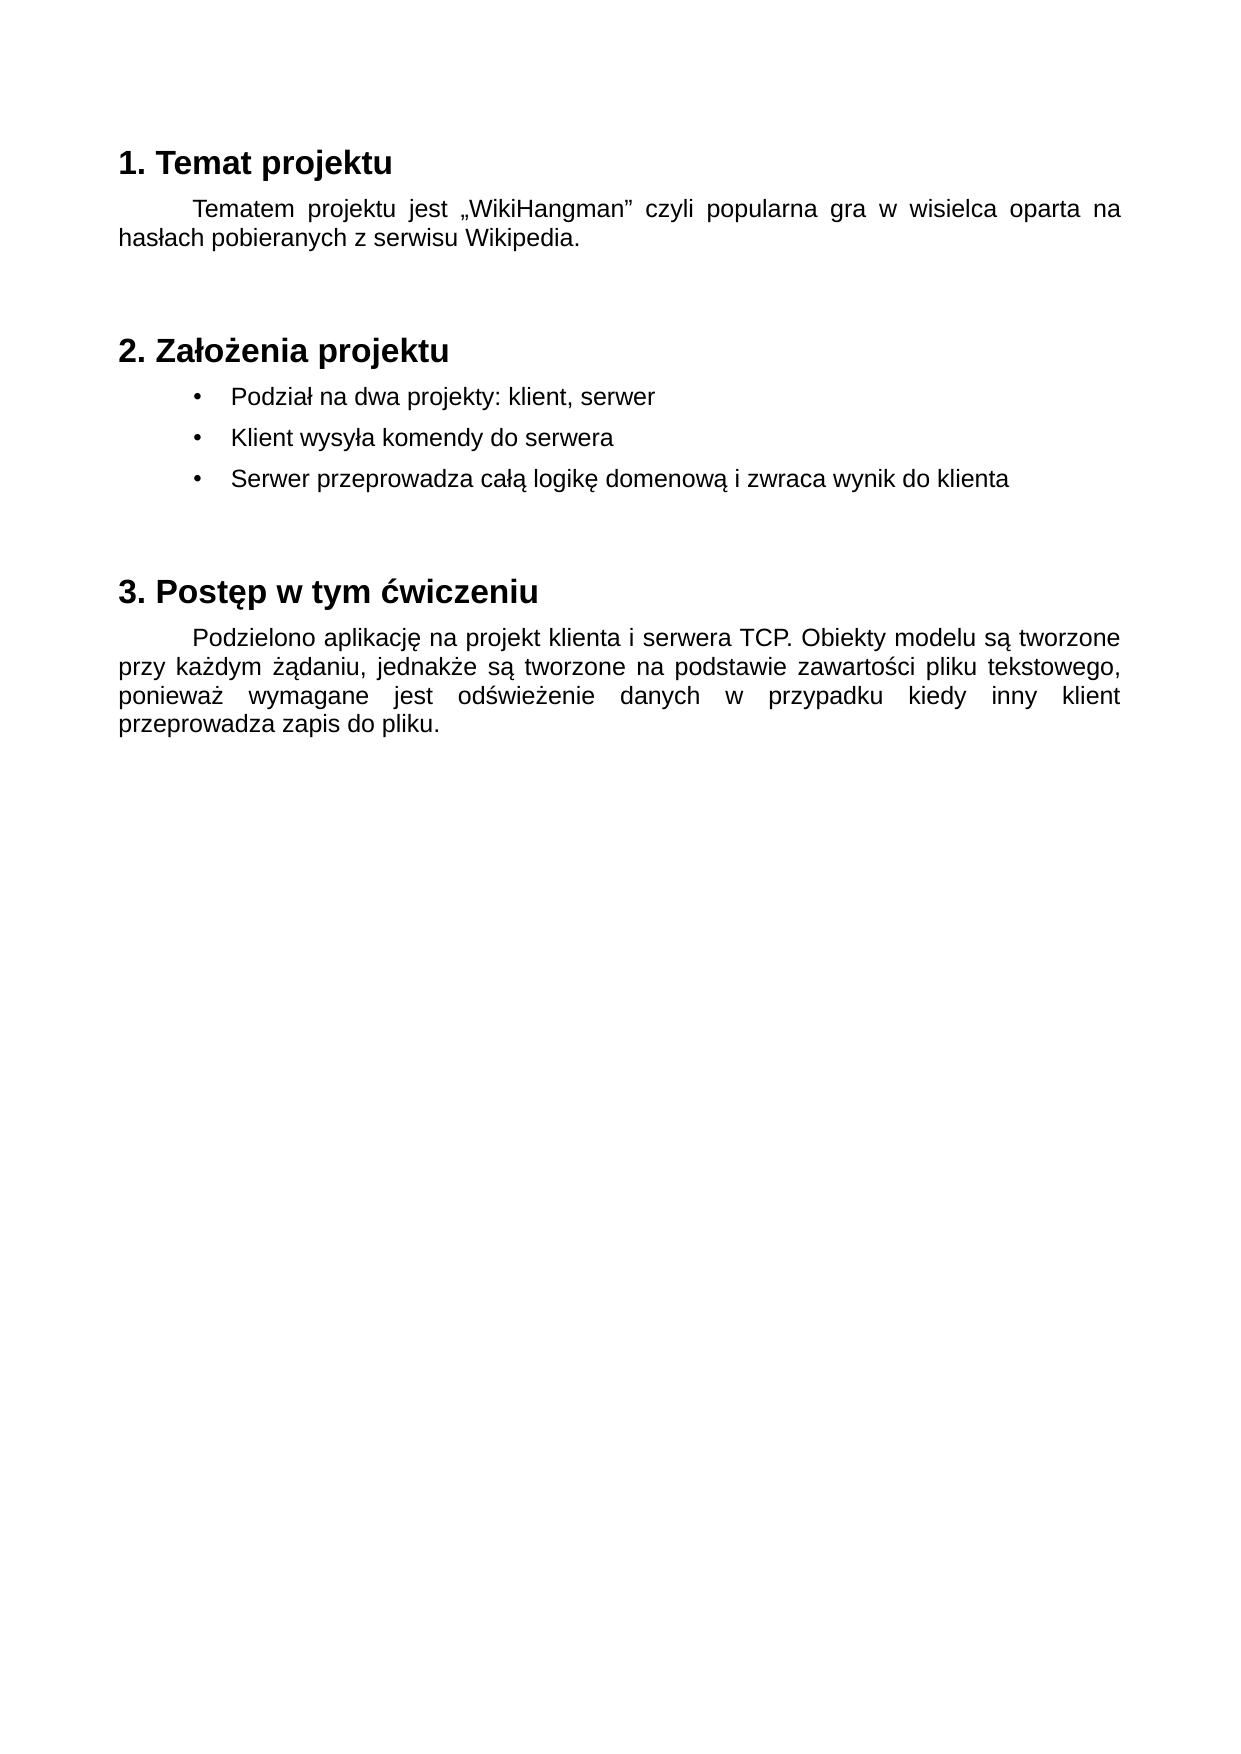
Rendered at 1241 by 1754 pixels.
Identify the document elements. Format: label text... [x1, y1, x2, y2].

subtitle 2. Założenia projektu [118, 331, 1122, 369]
list Podział na dwa projekty: klient, serwer [193, 382, 1122, 411]
text Tematem projektu jest „WikiHangman” czyli popularna gra w wisielca oparta na hasłach pobieranych z serwisu Wikipedia. [118, 194, 1122, 252]
subtitle 1. Temat projektu [118, 143, 1122, 182]
text Podzielono aplikację na projekt klienta i serwera TCP. Obiekty modelu są tworzone przy każdym żądaniu, jednakże są tworzone na podstawie zawartości pliku tekstowego, ponieważ wymagane jest odświeżenie danych w przypadku kiedy inny klient przeprowadza zapis do pliku. [118, 623, 1122, 738]
list Klient wysyła komendy do serwera [193, 423, 1122, 452]
list Serwer przeprowadza całą logikę domenową i zwraca wynik do klienta [193, 464, 1122, 493]
subtitle 3. Postęp w tym ćwiczeniu [118, 572, 1122, 611]
